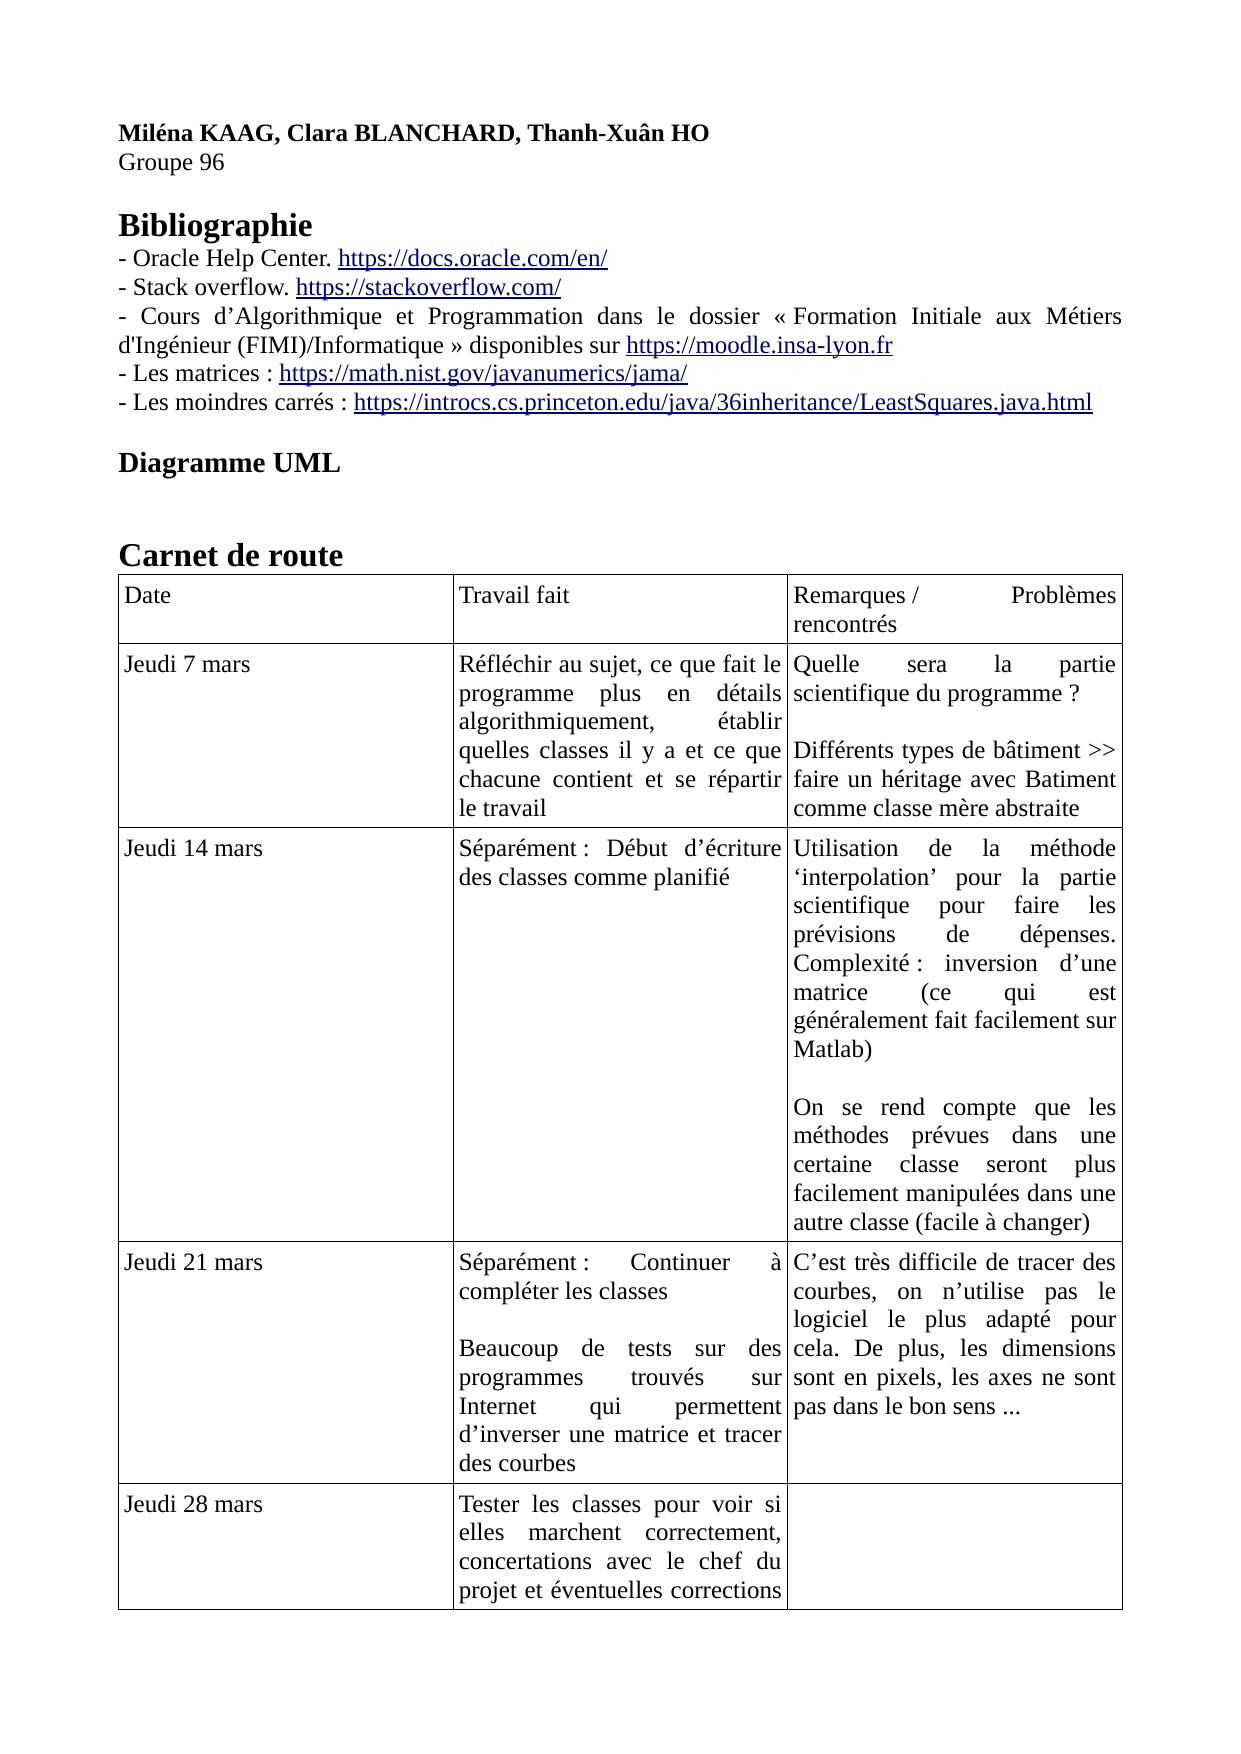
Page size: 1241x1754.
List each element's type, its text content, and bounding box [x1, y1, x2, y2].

table_cell Jeudi 28 mars [119, 1484, 453, 1609]
text Bibliographie [118, 205, 1122, 243]
table_cell Jeudi 14 mars [119, 828, 453, 1241]
table_header Travail fait [454, 575, 787, 643]
text - Les matrices : https://math.nist.gov/javanumerics/jama/ [118, 358, 1122, 387]
table_cell Jeudi 21 mars [119, 1242, 453, 1483]
table_cell Séparément : Continuer à compléter les classes Beaucoup de tests sur des programmes trouvés sur Internet qui permettent d’inverser une matrice et tracer des courbes [454, 1242, 787, 1483]
table_cell Quelle sera la partie scientifique du programme ? Différents types de bâtiment >> faire un héritage avec Batiment comme classe mère abstraite [788, 644, 1122, 827]
table_cell Réfléchir au sujet, ce que fait le programme plus en détails algorithmiquement, établir quelles classes il y a et ce que chacune contient et se répartir le travail [454, 644, 787, 827]
text - Oracle Help Center. https://docs.oracle.com/en/ [118, 243, 1122, 272]
text - Stack overflow. https://stackoverflow.com/ [118, 272, 1122, 301]
text - Cours d’Algorithmique et Programmation dans le dossier « Formation Initiale aux Métiers d'Ingénieur (FIMI)/Informatique » disponibles sur https://moodle.insa-lyon.fr [118, 301, 1122, 358]
text Diagramme UML [118, 445, 1122, 478]
table_cell Tester les classes pour voir si elles marchent correctement, concertations avec le chef du projet et éventuelles corrections [454, 1484, 787, 1609]
text - Les moindres carrés : https://introcs.cs.princeton.edu/java/36inheritance/LeastSquares.java.html [118, 387, 1122, 416]
table_cell C’est très difficile de tracer des courbes, on n’utilise pas le logiciel le plus adapté pour cela. De plus, les dimensions sont en pixels, les axes ne sont pas dans le bon sens ... [788, 1242, 1122, 1483]
table_cell Jeudi 7 mars [119, 644, 453, 827]
table_cell Utilisation de la méthode ‘interpolation’ pour la partie scientifique pour faire les prévisions de dépenses. Complexité : inversion d’une matrice (ce qui est généralement fait facilement sur Matlab) On se rend compte que les méthodes prévues dans une certaine classe seront plus facilement manipulées dans une autre classe (facile à changer) [788, 828, 1122, 1241]
table_header Remarques / Problèmes rencontrés [788, 575, 1122, 643]
table_cell Séparément : Début d’écriture des classes comme planifié [454, 828, 787, 1241]
text Carnet de route [118, 536, 1122, 574]
table_header Date [119, 575, 453, 643]
table_cell [788, 1484, 1122, 1609]
